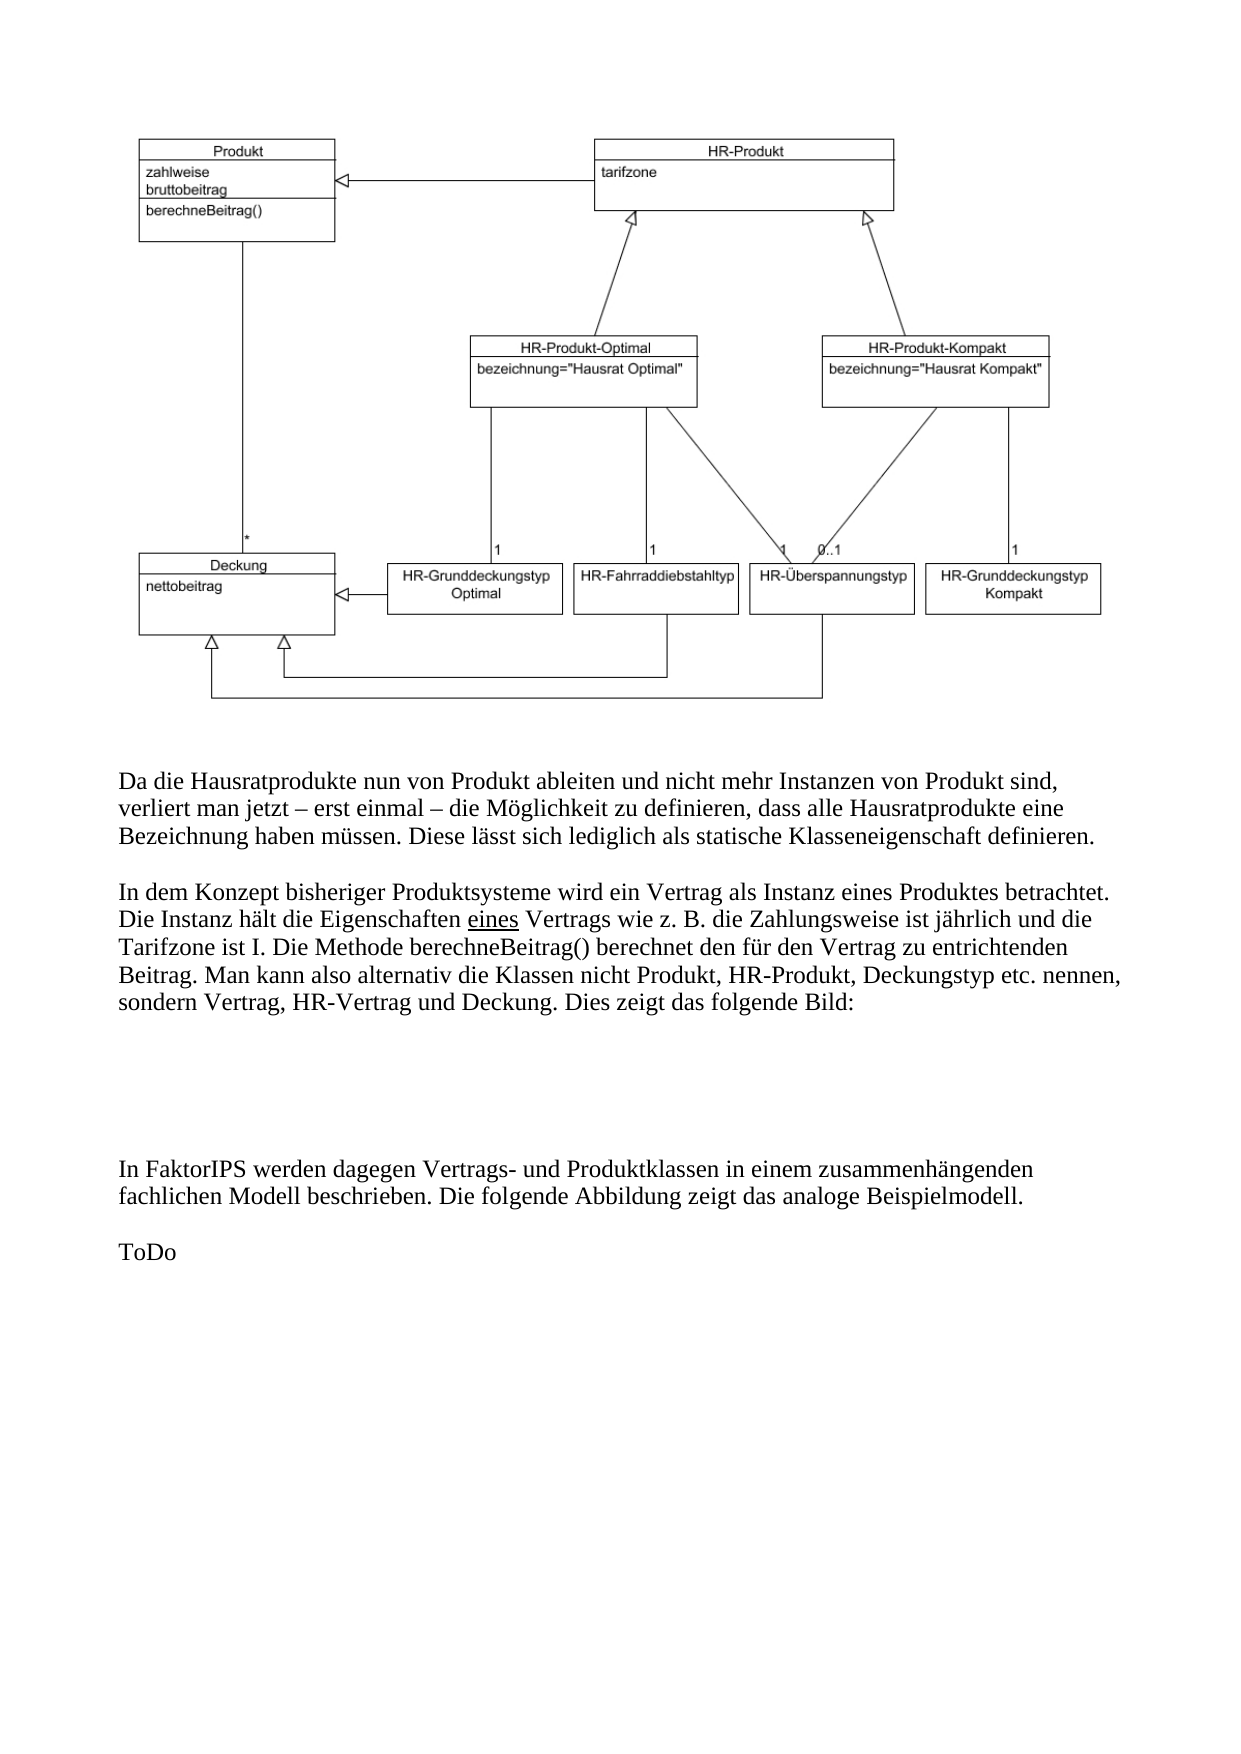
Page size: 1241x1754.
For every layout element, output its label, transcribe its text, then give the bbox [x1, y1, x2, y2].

text ToDo [118, 1238, 1122, 1266]
picture [118, 118, 1122, 739]
text In FaktorIPS werden dagegen Vertrags- und Produktklassen in einem zusammenhängenden fachlichen Modell beschrieben. Die folgende Abbildung zeigt das analoge Beispielmodell. [118, 1155, 1122, 1210]
text Da die Hausratprodukte nun von Produkt ableiten und nicht mehr Instanzen von Produkt sind, verliert man jetzt – erst einmal – die Möglichkeit zu definieren, dass alle Hausratprodukte eine Bezeichnung haben müssen. Diese lässt sich lediglich als statische Klasseneigenschaft definieren. [118, 767, 1122, 850]
text In dem Konzept bisheriger Produktsysteme wird ein Vertrag als Instanz eines Produktes betrachtet. Die Instanz hält die Eigenschaften eines Vertrags wie z. B. die Zahlungsweise ist jährlich und die Tarifzone ist I. Die Methode berechneBeitrag() berechnet den für den Vertrag zu entrichtenden Beitrag. Man kann also alternativ die Klassen nicht Produkt, HR-Produkt, Deckungstyp etc. nennen, sondern Vertrag, HR-Vertrag und Deckung. Dies zeigt das folgende Bild: [118, 878, 1122, 1016]
